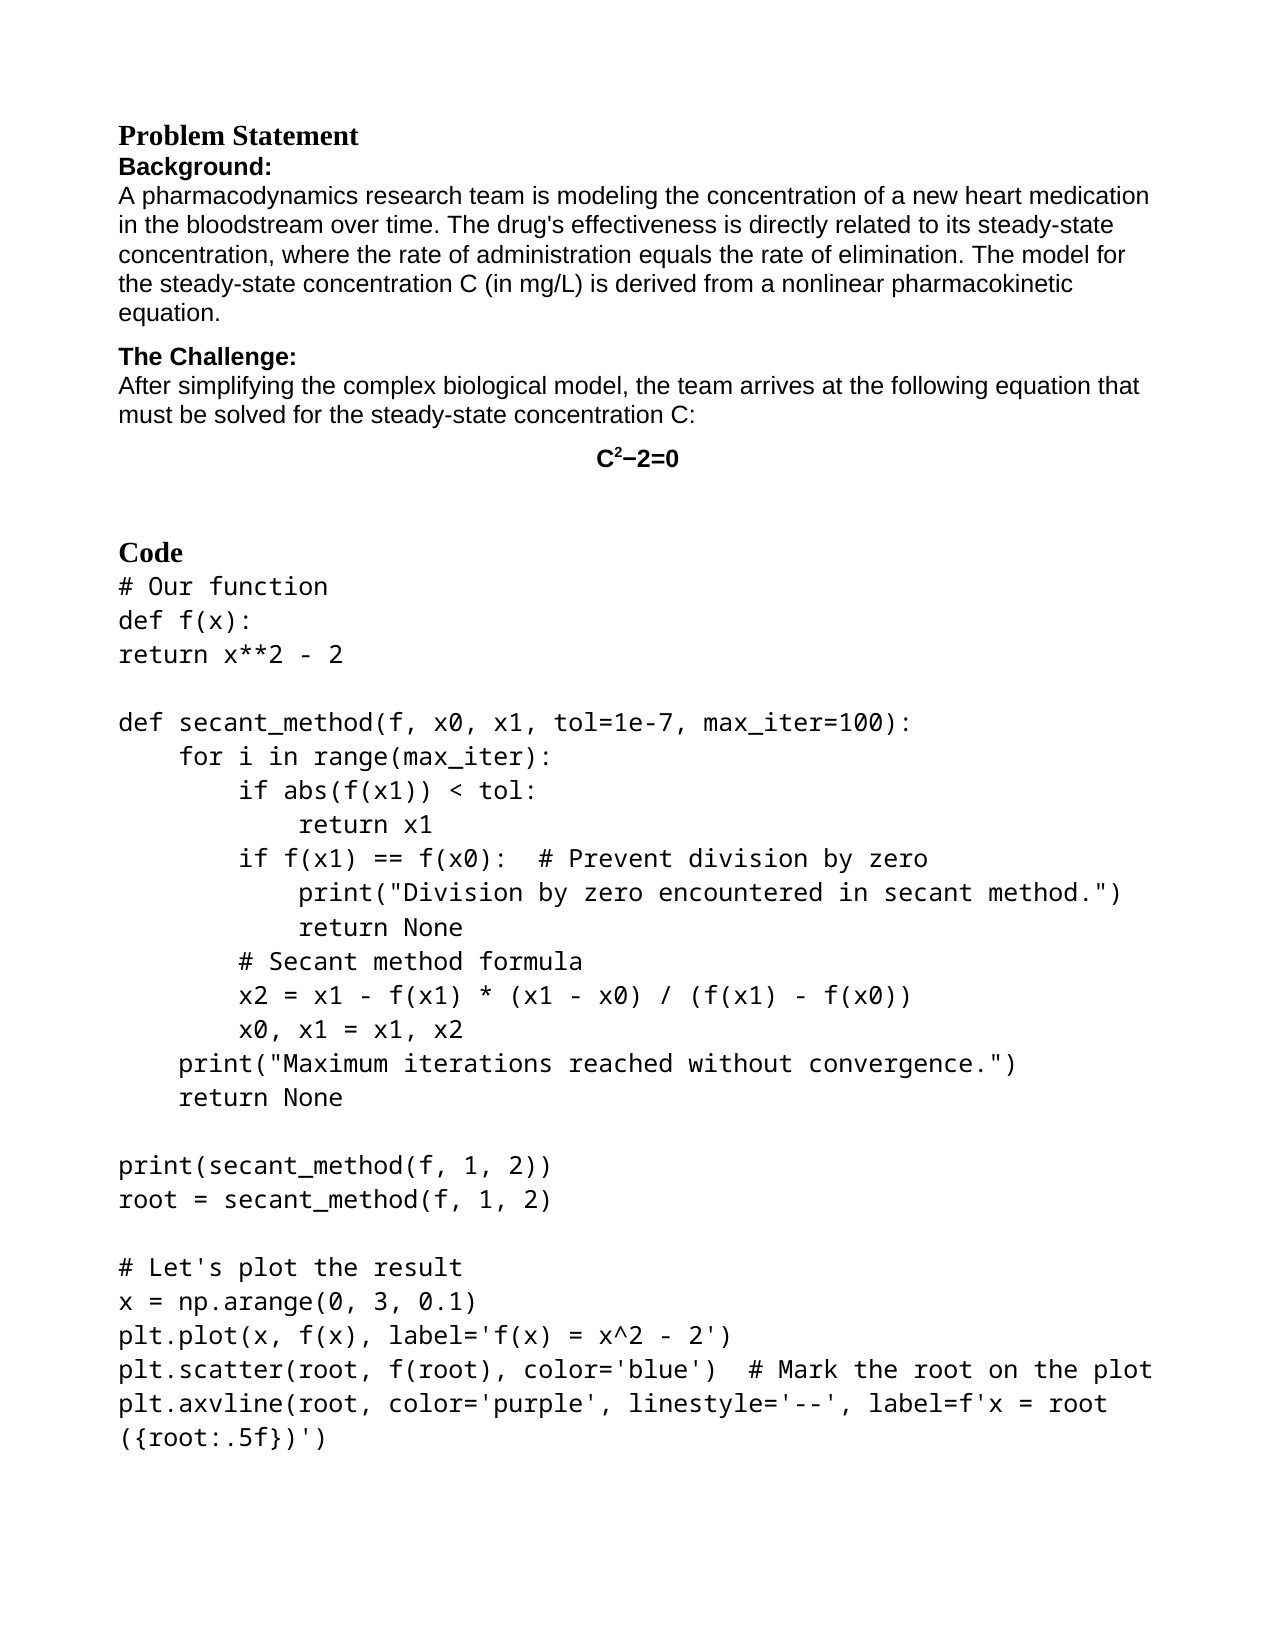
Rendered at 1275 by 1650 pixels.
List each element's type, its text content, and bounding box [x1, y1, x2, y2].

text x2 = x1 - f(x1) * (x1 - x0) / (f(x1) - f(x0)) [118, 977, 1157, 1011]
text # Our function [118, 568, 1157, 603]
text print("Division by zero encountered in secant method.") [118, 875, 1157, 909]
text Background: A pharmacodynamics research team is modeling the concentration of a new heart medication in the bloodstream over time. The drug's effectiveness is directly related to its steady-state concentration, where the rate of administration equals the rate of elimination. The model for the steady-state concentration C (in mg/L) is derived from a nonlinear pharmacokinetic equation. [118, 152, 1157, 327]
text print(secant_method(f, 1, 2)) [118, 1148, 1157, 1182]
text root = secant_method(f, 1, 2) [118, 1182, 1157, 1216]
subtitle Code [118, 535, 1157, 568]
text def secant_method(f, x0, x1, tol=1e-7, max_iter=100): [118, 705, 1157, 739]
text for i in range(max_iter): [118, 739, 1157, 773]
text The Challenge: After simplifying the complex biological model, the team arrives at the following equation that must be solved for the steady-state concentration C: [118, 341, 1157, 429]
text return x**2 - 2 [118, 637, 1157, 671]
text x = np.arange(0, 3, 0.1) [118, 1284, 1157, 1318]
text print("Maximum iterations reached without convergence.") [118, 1045, 1157, 1079]
text plt.scatter(root, f(root), color='blue') # Mark the root on the plot [118, 1352, 1157, 1386]
text plt.axvline(root, color='purple', linestyle='--', label=f'x = root ({root:.5f})') [118, 1386, 1157, 1454]
text # Let's plot the result [118, 1250, 1157, 1284]
text return x1 [118, 807, 1157, 841]
text C2−2=0 [118, 443, 1157, 472]
text # Secant method formula [118, 943, 1157, 977]
subtitle Problem Statement [118, 118, 1157, 152]
text if f(x1) == f(x0): # Prevent division by zero [118, 841, 1157, 875]
text plt.plot(x, f(x), label='f(x) = x^2 - 2') [118, 1318, 1157, 1352]
text x0, x1 = x1, x2 [118, 1011, 1157, 1045]
text if abs(f(x1)) < tol: [118, 773, 1157, 807]
text def f(x): [118, 603, 1157, 637]
text return None [118, 1079, 1157, 1113]
text return None [118, 909, 1157, 943]
